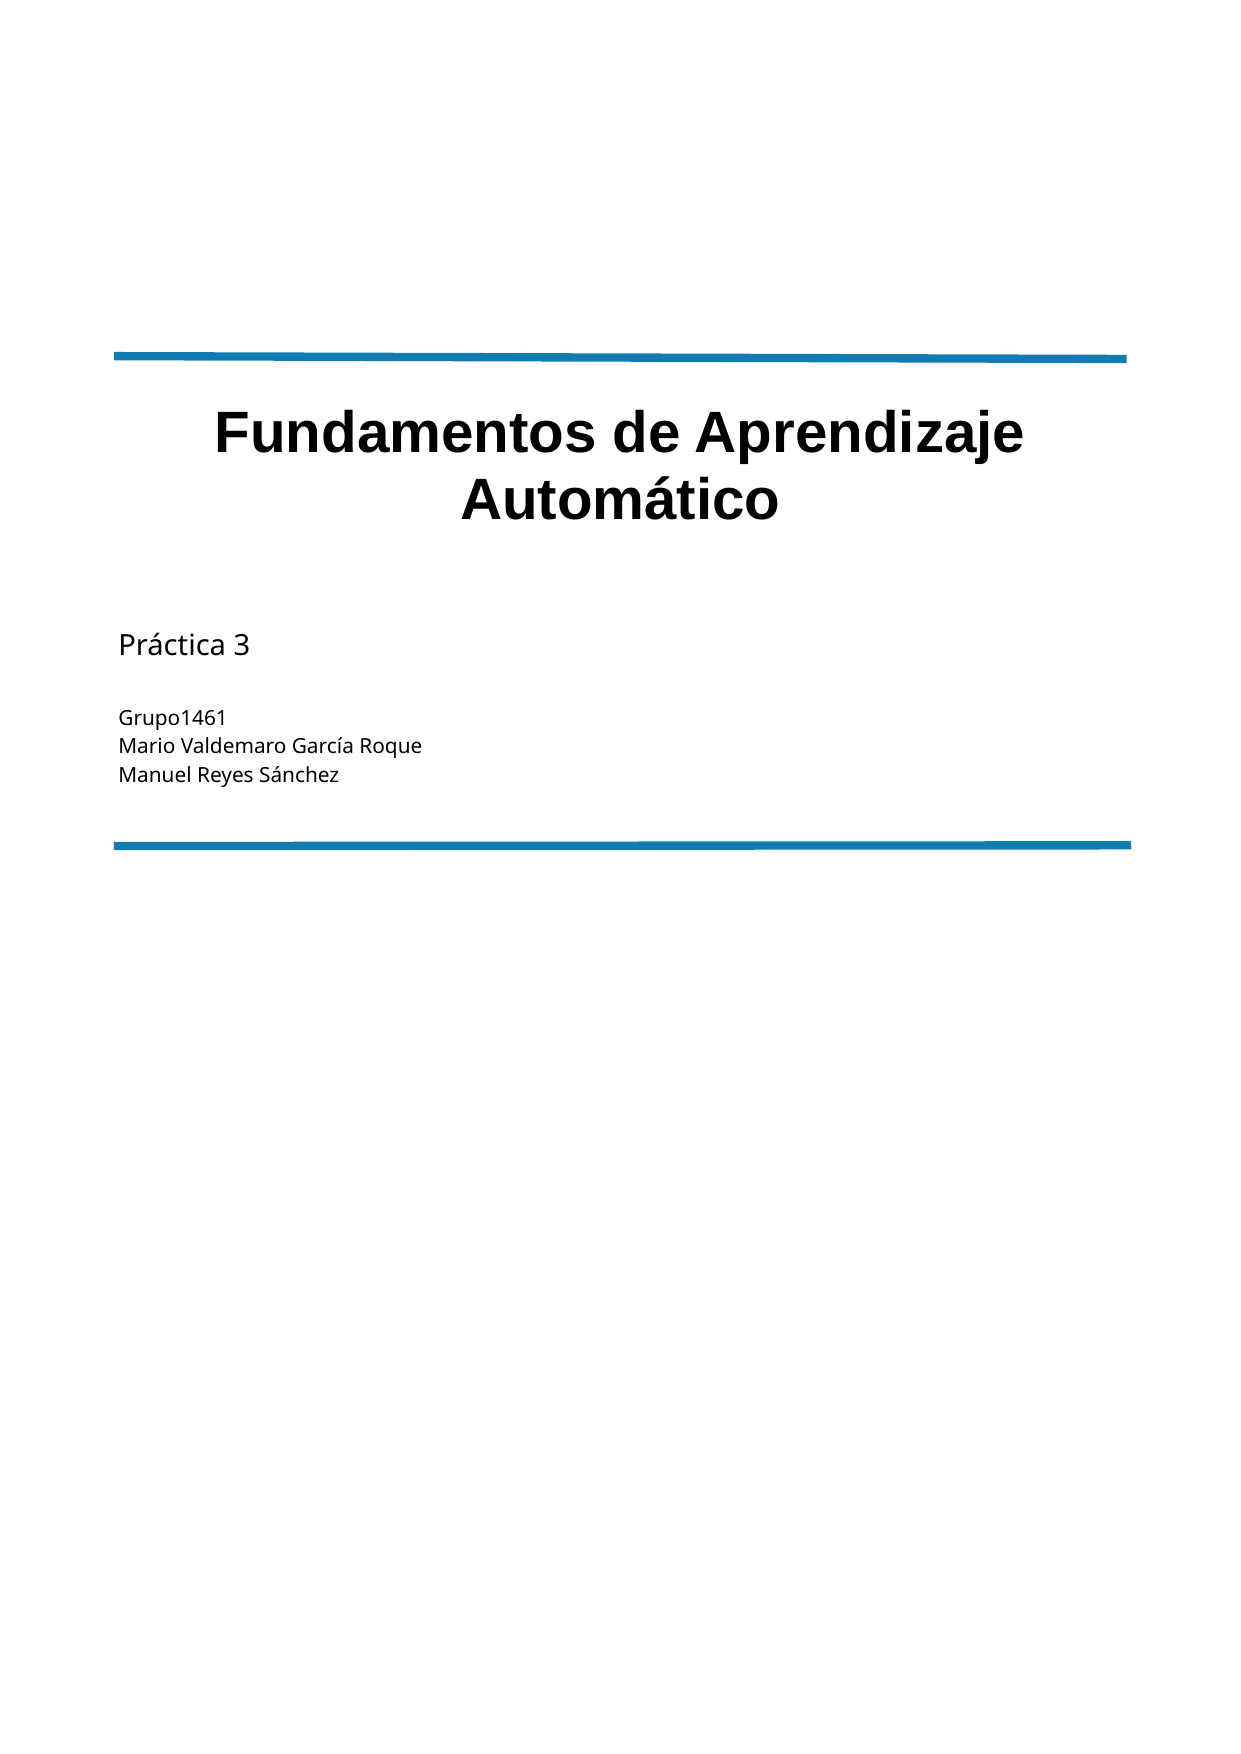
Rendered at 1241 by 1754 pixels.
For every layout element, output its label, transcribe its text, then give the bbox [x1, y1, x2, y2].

text Mario Valdemaro García Roque [118, 732, 1122, 760]
text Práctica 3 [118, 624, 1122, 663]
title Fundamentos de Aprendizaje Automático [118, 398, 1122, 532]
text Manuel Reyes Sánchez [118, 760, 1122, 788]
text Grupo1461 [118, 703, 1122, 732]
